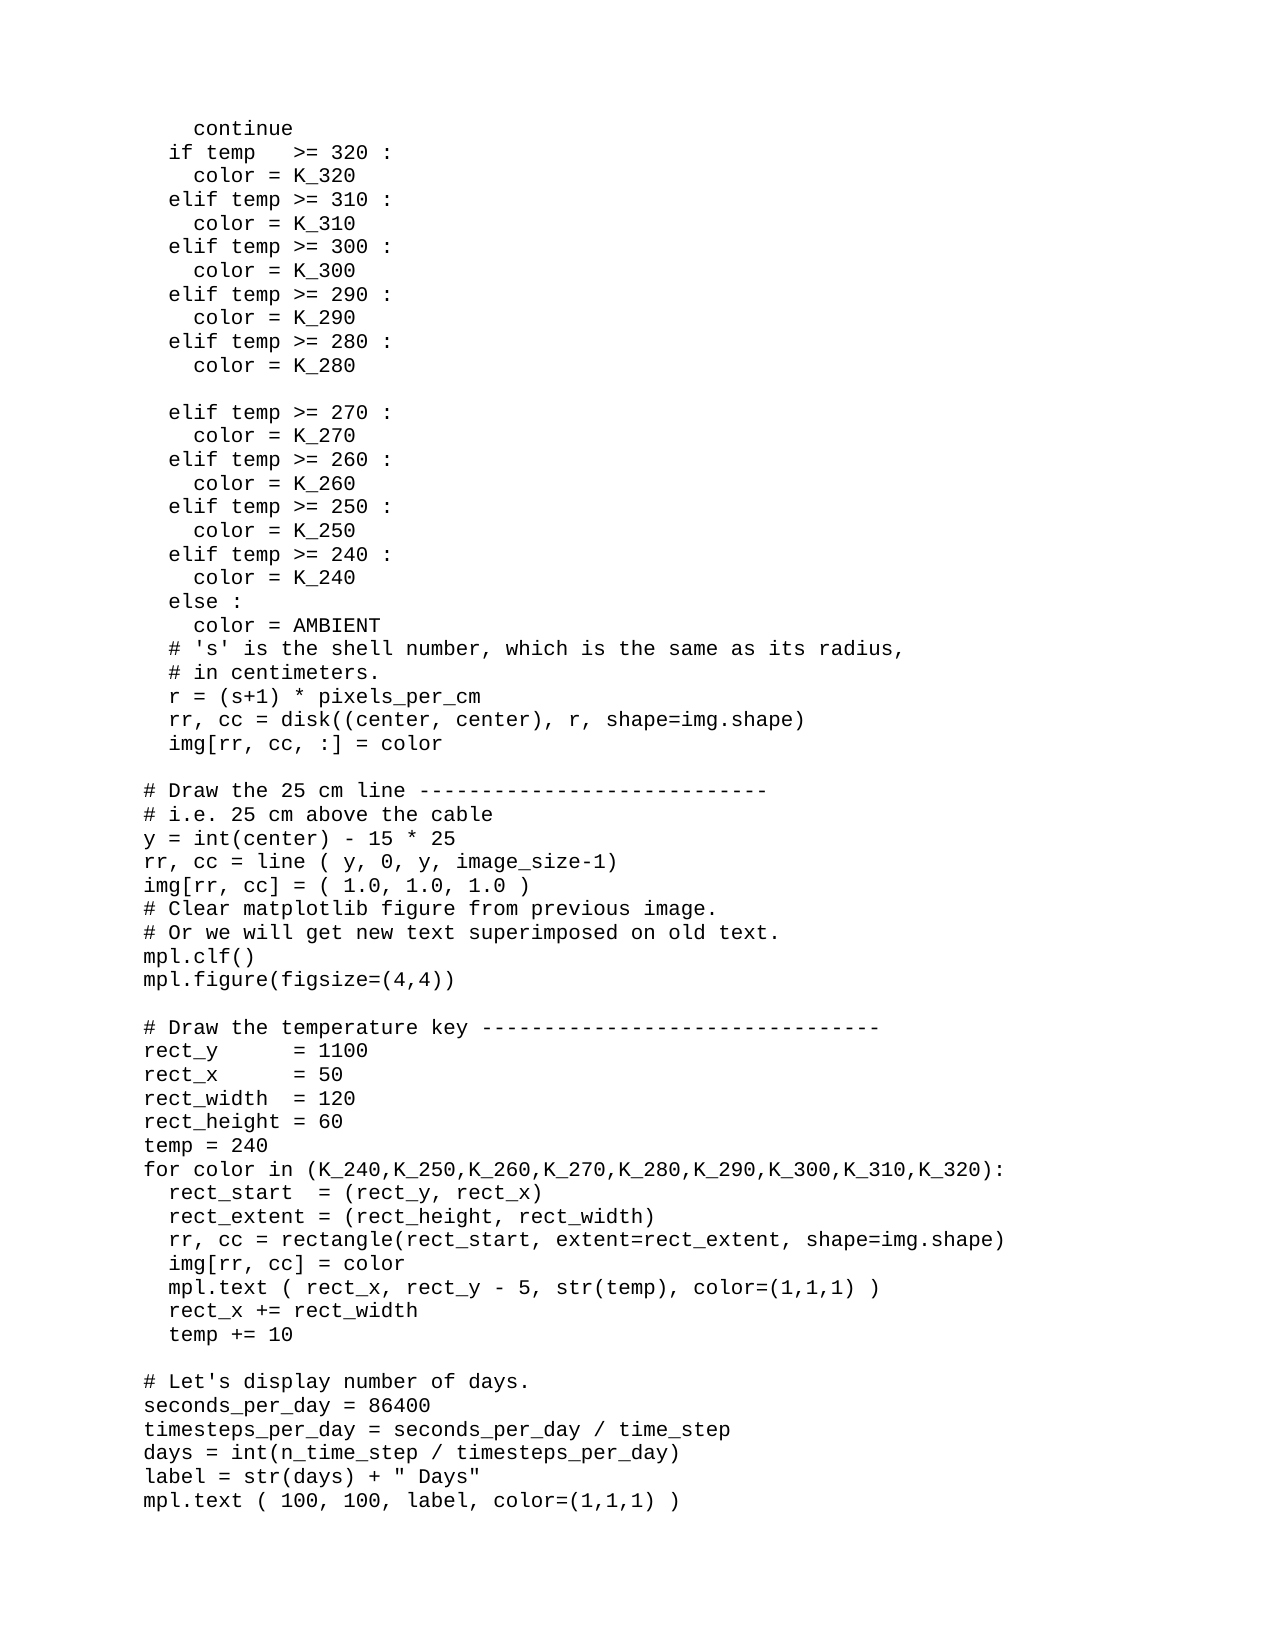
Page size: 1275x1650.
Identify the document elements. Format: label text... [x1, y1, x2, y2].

text if temp >= 320 : [118, 142, 1157, 165]
text color = K_260 [118, 473, 1157, 496]
text mpl.text ( 100, 100, label, color=(1,1,1) ) [118, 1489, 1157, 1513]
text rect_width = 120 [118, 1088, 1157, 1111]
text elif temp >= 270 : [118, 402, 1157, 426]
text mpl.figure(figsize=(4,4)) [118, 969, 1157, 993]
text continue [118, 118, 1157, 142]
text else : [118, 591, 1157, 615]
text color = K_310 [118, 213, 1157, 236]
text elif temp >= 310 : [118, 189, 1157, 213]
text rect_x += rect_width [118, 1300, 1157, 1324]
text temp += 10 [118, 1324, 1157, 1348]
text # Or we will get new text superimposed on old text. [118, 922, 1157, 946]
text rr, cc = rectangle(rect_start, extent=rect_extent, shape=img.shape) [118, 1229, 1157, 1253]
text for color in (K_240,K_250,K_260,K_270,K_280,K_290,K_300,K_310,K_320): [118, 1158, 1157, 1182]
text # Draw the temperature key -------------------------------- [118, 1017, 1157, 1040]
text color = K_250 [118, 520, 1157, 544]
text color = K_280 [118, 354, 1157, 378]
text # i.e. 25 cm above the cable [118, 804, 1157, 827]
text rect_y = 1100 [118, 1040, 1157, 1064]
text img[rr, cc] = color [118, 1253, 1157, 1277]
text label = str(days) + " Days" [118, 1466, 1157, 1489]
text mpl.clf() [118, 946, 1157, 969]
text y = int(center) - 15 * 25 [118, 827, 1157, 851]
text rect_height = 60 [118, 1111, 1157, 1135]
text rr, cc = disk((center, center), r, shape=img.shape) [118, 709, 1157, 733]
text color = K_320 [118, 165, 1157, 189]
text elif temp >= 280 : [118, 331, 1157, 354]
text elif temp >= 300 : [118, 236, 1157, 260]
text rect_x = 50 [118, 1064, 1157, 1088]
text img[rr, cc, :] = color [118, 733, 1157, 757]
text rect_start = (rect_y, rect_x) [118, 1182, 1157, 1206]
text img[rr, cc] = ( 1.0, 1.0, 1.0 ) [118, 875, 1157, 898]
text temp = 240 [118, 1135, 1157, 1158]
text color = K_240 [118, 567, 1157, 591]
text mpl.text ( rect_x, rect_y - 5, str(temp), color=(1,1,1) ) [118, 1277, 1157, 1300]
text rect_extent = (rect_height, rect_width) [118, 1206, 1157, 1229]
text elif temp >= 290 : [118, 284, 1157, 307]
text seconds_per_day = 86400 [118, 1395, 1157, 1419]
text timesteps_per_day = seconds_per_day / time_step [118, 1419, 1157, 1442]
text color = K_290 [118, 307, 1157, 331]
text # Let's display number of days. [118, 1371, 1157, 1395]
text # 's' is the shell number, which is the same as its radius, [118, 638, 1157, 662]
text rr, cc = line ( y, 0, y, image_size-1) [118, 851, 1157, 875]
text days = int(n_time_step / timesteps_per_day) [118, 1442, 1157, 1466]
text # Draw the 25 cm line ---------------------------- [118, 780, 1157, 804]
text color = K_300 [118, 260, 1157, 284]
text elif temp >= 250 : [118, 496, 1157, 520]
text color = K_270 [118, 426, 1157, 449]
text # Clear matplotlib figure from previous image. [118, 898, 1157, 922]
text elif temp >= 240 : [118, 544, 1157, 567]
text elif temp >= 260 : [118, 449, 1157, 473]
text color = AMBIENT [118, 615, 1157, 638]
text r = (s+1) * pixels_per_cm [118, 686, 1157, 709]
text # in centimeters. [118, 662, 1157, 686]
